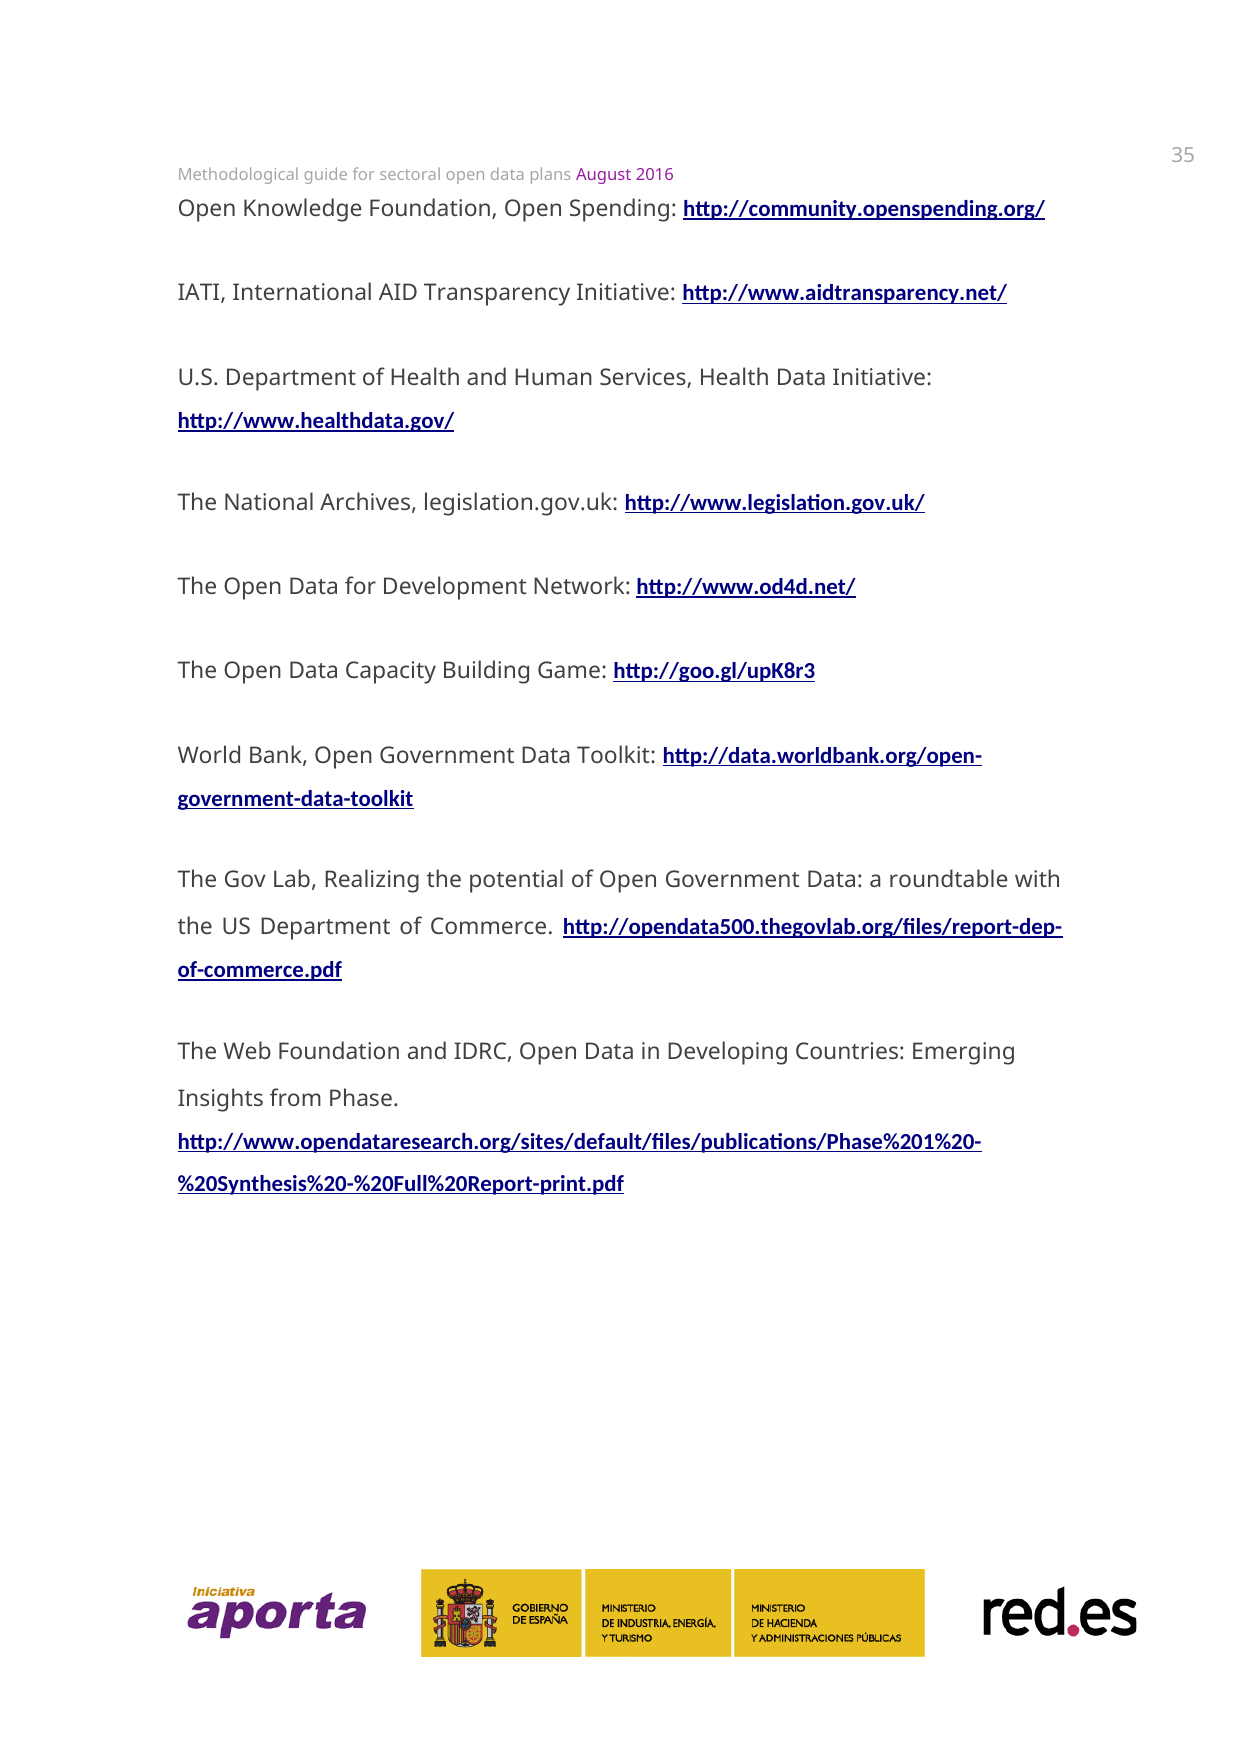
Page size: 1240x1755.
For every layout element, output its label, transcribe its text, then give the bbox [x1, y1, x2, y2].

text The Web Foundation and IDRC, Open Data in Developing Countries: Emerging Insights from Phase. http://www.opendataresearch.org/sites/default/files/publications/Phase%201%20-%20Synthesis%20-%20Full%20Report-print.pdf [177, 1035, 1062, 1197]
text The Open Data for Development Network: http://www.od4d.net/ [177, 570, 1062, 601]
text The Open Data Capacity Building Game: http://goo.gl/upK8r3 [177, 654, 1062, 685]
text U.S. Department of Health and Human Services, Health Data Initiative: http://www.healthdata.gov/ [177, 361, 1062, 434]
text IATI, International AID Transparency Initiative: http://www.aidtransparency.net/ [177, 276, 1062, 308]
text The Gov Lab, Realizing the potential of Open Government Data: a roundtable with the US Department of Commerce. http://opendata500.thegovlab.org/files/report-dep-of-commerce.pdf [177, 863, 1062, 983]
text Open Knowledge Foundation, Open Spending: http://community.openspending.org/ [177, 192, 1062, 223]
text The National Archives, legislation.gov.uk: http://www.legislation.gov.uk/ [177, 485, 1062, 517]
text World Bank, Open Government Data Toolkit: http://data.worldbank.org/open-government-data-toolkit [177, 738, 1062, 812]
